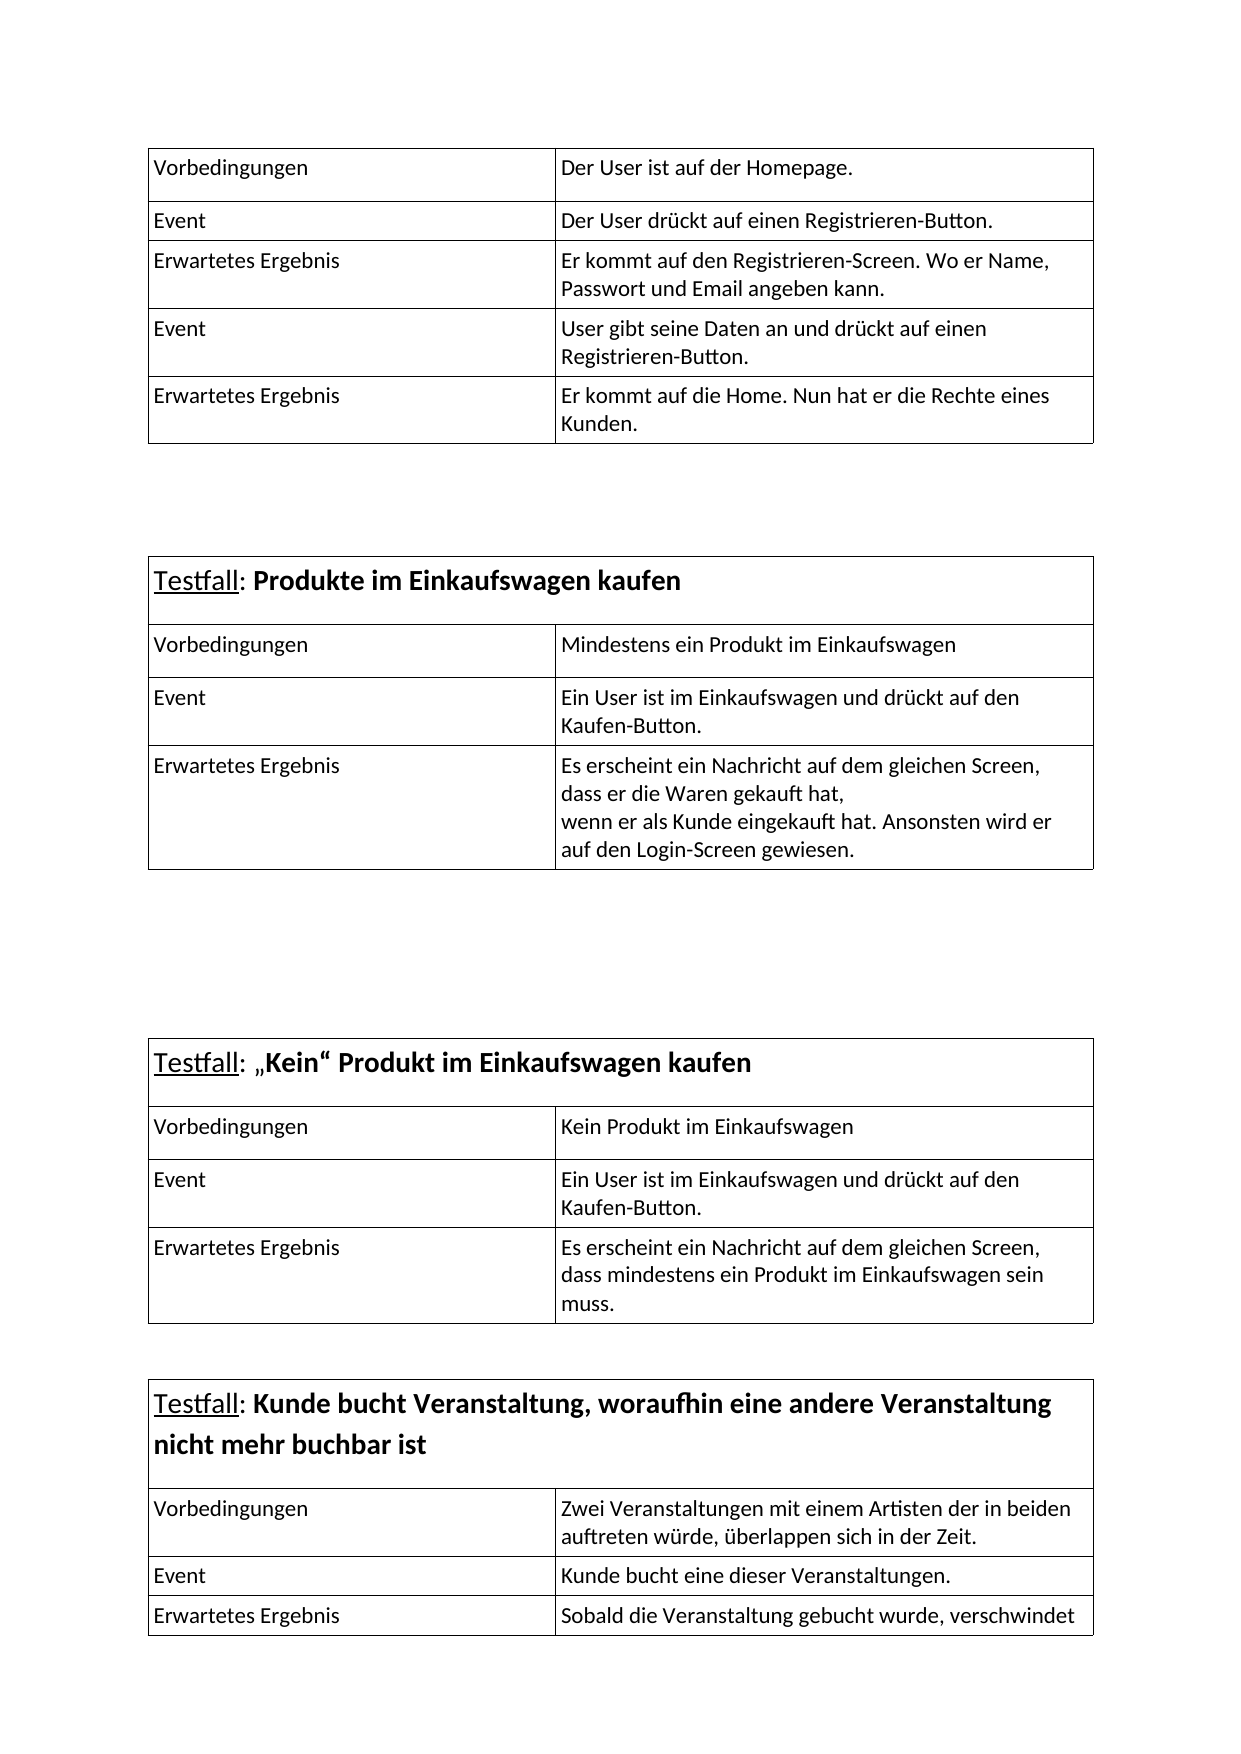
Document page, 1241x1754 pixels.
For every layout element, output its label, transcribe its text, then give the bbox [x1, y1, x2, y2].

table_cell Sobald die Veranstaltung gebucht wurde, verschwindet [556, 1596, 1093, 1635]
table_cell Kunde bucht eine dieser Veranstaltungen. [556, 1557, 1093, 1595]
table_cell Event [149, 1160, 555, 1227]
table_cell Event [149, 1557, 555, 1595]
table_cell Der User ist auf der Homepage. [556, 149, 1093, 201]
table_cell Erwartetes Ergebnis [149, 1596, 555, 1635]
table_cell Vorbedingungen [149, 1489, 555, 1556]
table_cell Event [149, 678, 555, 745]
table_cell User gibt seine Daten an und drückt auf einen Registrieren-Button. [556, 309, 1093, 376]
table_header Testfall: „Kein“ Produkt im Einkaufswagen kaufen [149, 1039, 1093, 1106]
table_cell Erwartetes Ergebnis [149, 377, 555, 443]
table_cell Event [149, 202, 555, 240]
table_cell Der User drückt auf einen Registrieren-Button. [556, 202, 1093, 240]
table_cell Mindestens ein Produkt im Einkaufswagen [556, 625, 1093, 677]
table_cell Ein User ist im Einkaufswagen und drückt auf den Kaufen-Button. [556, 1160, 1093, 1227]
table_cell Erwartetes Ergebnis [149, 241, 555, 308]
table_cell Vorbedingungen [149, 1107, 555, 1159]
table_cell Kein Produkt im Einkaufswagen [556, 1107, 1093, 1159]
table_cell Er kommt auf die Home. Nun hat er die Rechte eines Kunden. [556, 377, 1093, 443]
table_cell Event [149, 309, 555, 376]
table_cell Vorbedingungen [149, 149, 555, 201]
table_header Testfall: Produkte im Einkaufswagen kaufen [149, 557, 1093, 624]
table_cell Er kommt auf den Registrieren-Screen. Wo er Name, Passwort und Email angeben kann. [556, 241, 1093, 308]
table_cell Erwartetes Ergebnis [149, 746, 555, 868]
table_cell Zwei Veranstaltungen mit einem Artisten der in beiden auftreten würde, überlappen sich in der Zeit. [556, 1489, 1093, 1556]
table_cell Erwartetes Ergebnis [149, 1228, 555, 1322]
table_header Testfall: Kunde bucht Veranstaltung, woraufhin eine andere Veranstaltung nicht mehr buchbar ist [149, 1380, 1093, 1488]
table_cell Vorbedingungen [149, 625, 555, 677]
table_cell Es erscheint ein Nachricht auf dem gleichen Screen, dass er die Waren gekauft hat, wenn er als Kunde eingekauft hat. Ansonsten wird er auf den Login-Screen gewiesen. [556, 746, 1093, 868]
table_cell Es erscheint ein Nachricht auf dem gleichen Screen, dass mindestens ein Produkt im Einkaufswagen sein muss. [556, 1228, 1093, 1322]
table_cell Ein User ist im Einkaufswagen und drückt auf den Kaufen-Button. [556, 678, 1093, 745]
